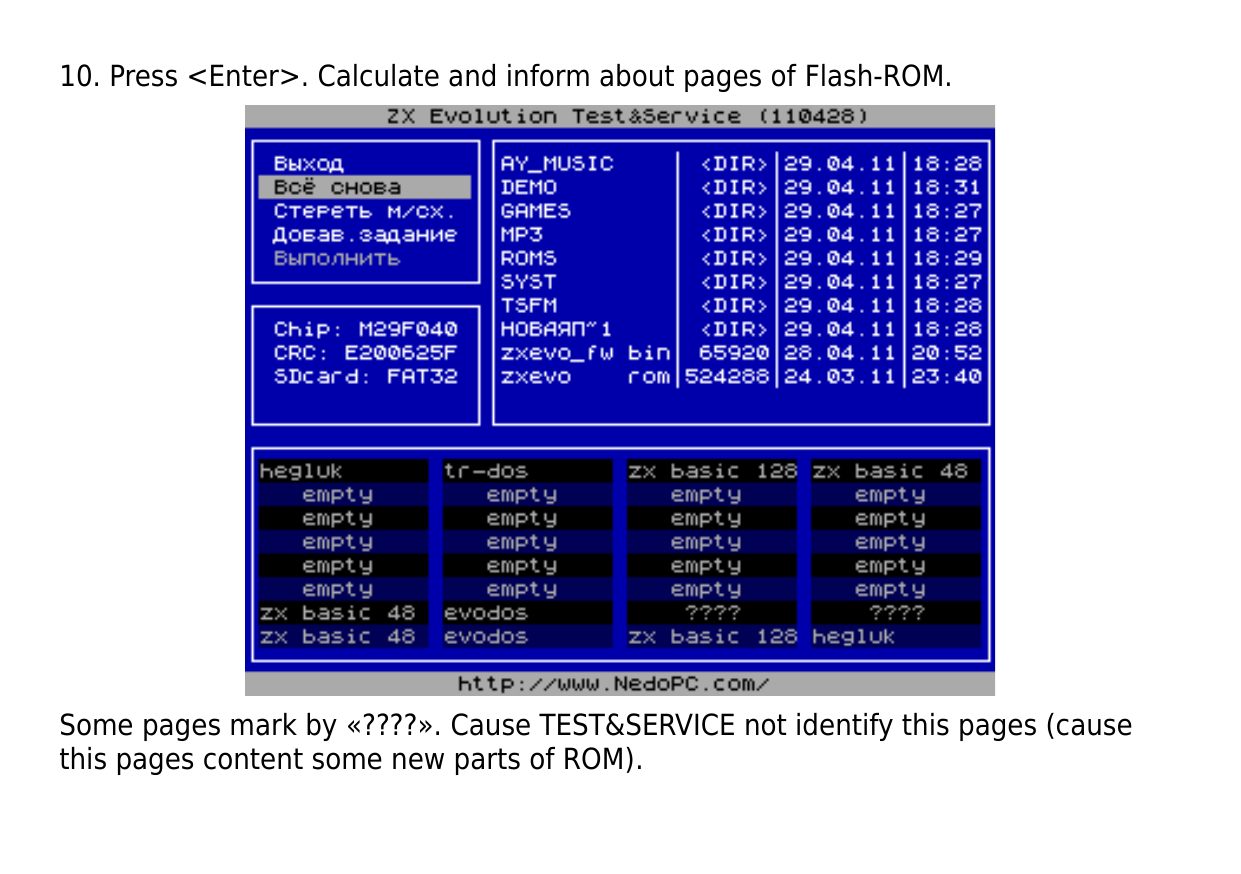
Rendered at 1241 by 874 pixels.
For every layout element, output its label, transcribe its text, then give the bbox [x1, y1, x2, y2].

text 10. Press <Enter>. Calculate and inform about pages of Flash-ROM. [59, 59, 1181, 93]
text Some pages mark by «????». Cause TEST&SERVICE not identify this pages (cause this pages content some new parts of ROM). [59, 708, 1181, 776]
picture [245, 105, 995, 696]
